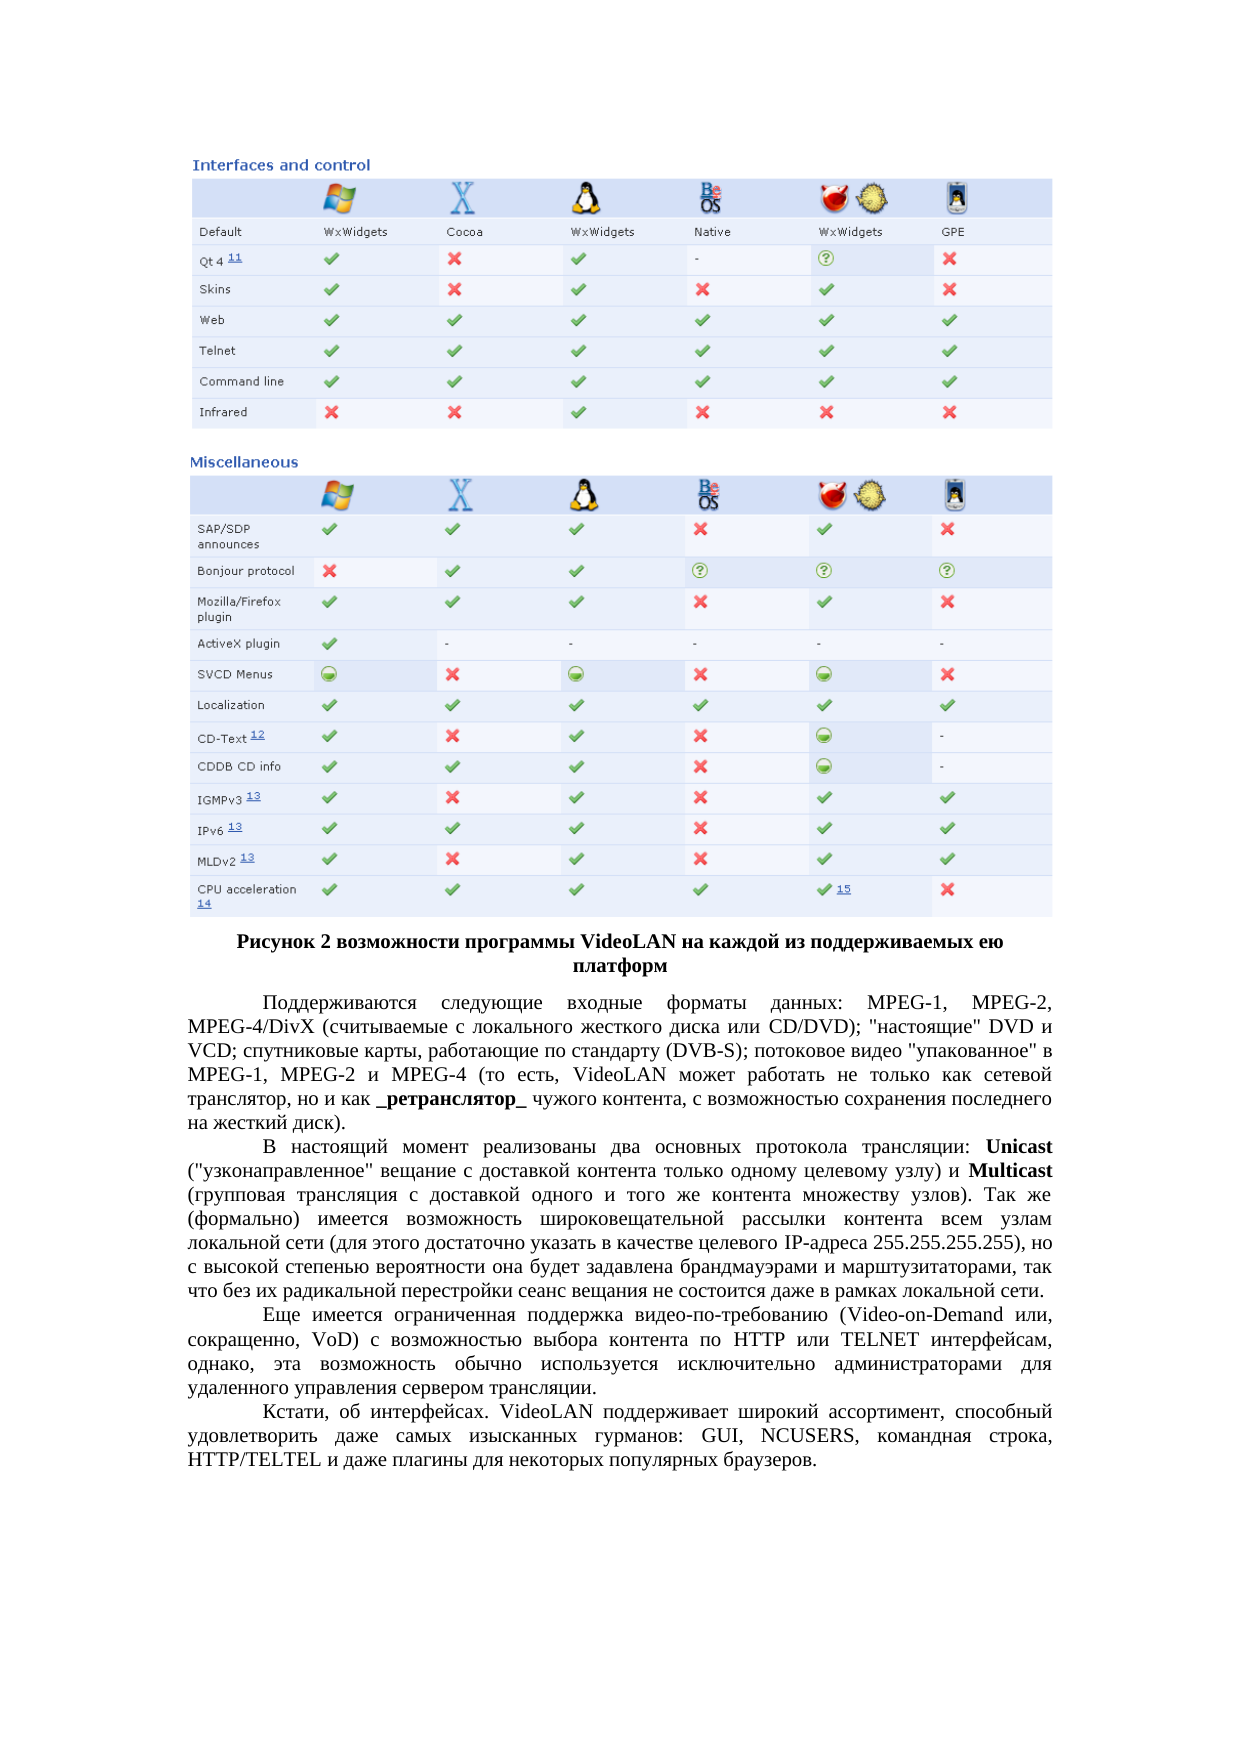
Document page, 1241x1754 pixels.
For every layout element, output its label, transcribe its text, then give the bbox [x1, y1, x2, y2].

text Кстати, об интерфейсах. VideoLAN поддерживает широкий ассортимент, способный удовлетворить даже самых изысканных гурманов: GUI, NCUSERS, командная строка, HTTP/TELTEL и даже плагины для некоторых популярных браузеров. [187, 1399, 1053, 1471]
text Рисунок 2 возможности программы VideoLAN на каждой из поддерживаемых ею платформ [187, 929, 1053, 977]
text Поддерживаются следующие входные форматы данных: MPEG-1, MPEG-2, MPEG-4/DivX (считываемые с локального жесткого диска или CD/DVD); "настоящие" DVD и VCD; спутниковые карты, работающие по стандарту (DVB-S); потоковое видео "упакованное" в MPEG-1, MPEG-2 и MPEG-4 (то есть, VideoLAN может работать не только как сетевой транслятор, но и как _ретранслятор_ чужого контента, с возможностью сохранения последнего на жесткий диск). [187, 989, 1053, 1134]
text В настоящий момент реализованы два основных протокола трансляции: Unicast ("узконаправленное" вещание с доставкой контента только одному целевому узлу) и Multicast (групповая трансляция с доставкой одного и того же контента множеству узлов). Так же (формально) имеется возможность широковещательной рассылки контента всем узлам локальной сети (для этого достаточно указать в качестве целевого IP-адреса 255.255.255.255), но с высокой степенью вероятности она будет задавлена брандмауэрами и марштузитаторами, так что без их радикальной перестройки сеанс вещания не состоится даже в рамках локальной сети. [187, 1134, 1053, 1302]
picture [187, 150, 1053, 917]
text Еще имеется ограниченная поддержка видео-по-требованию (Video-on-Demand или, сокращенно, VoD) с возможностью выбора контента по HTTP или TELNET интерфейсам, однако, эта возможность обычно используется исключительно администраторами для удаленного управления сервером трансляции. [187, 1302, 1053, 1399]
